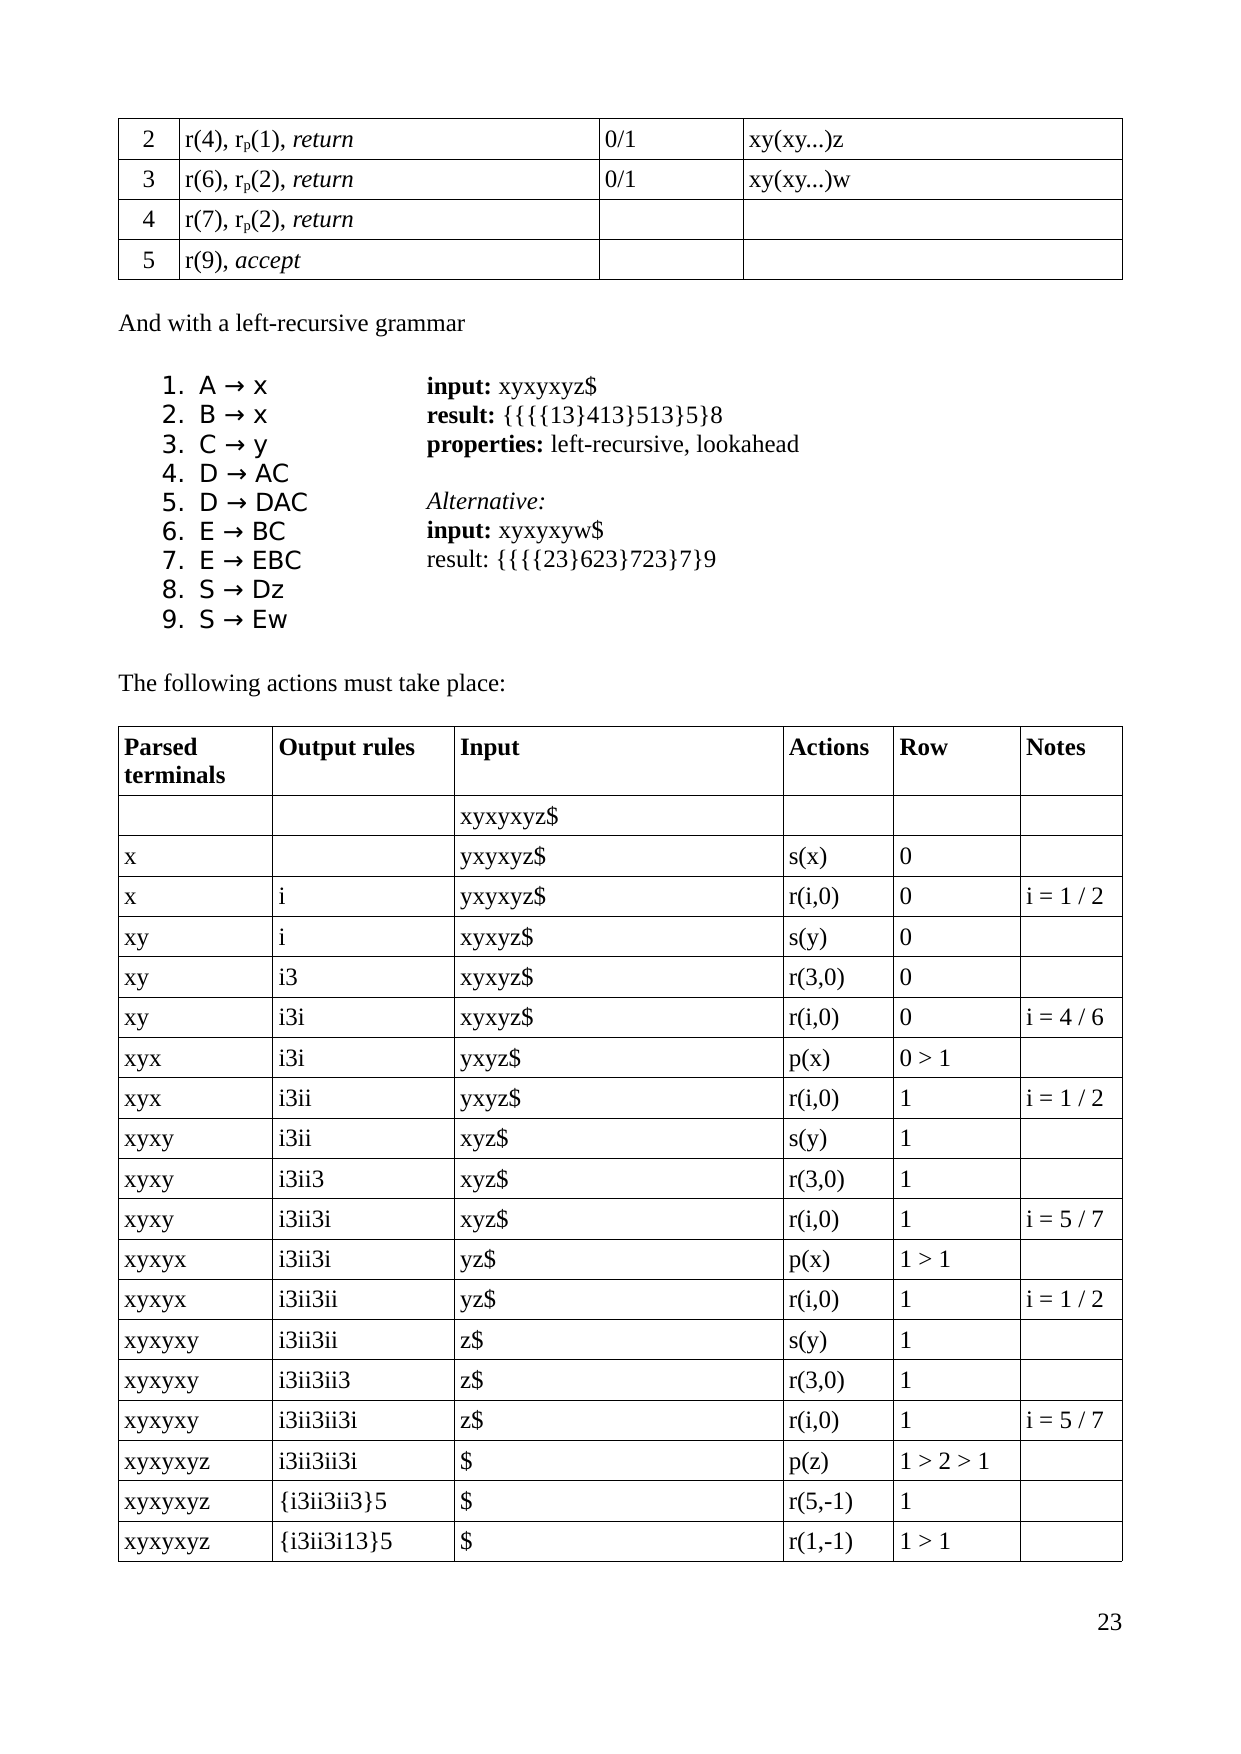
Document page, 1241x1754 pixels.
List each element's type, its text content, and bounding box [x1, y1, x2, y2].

table_cell 1 [894, 1159, 1020, 1198]
table_cell xyx [119, 1078, 272, 1117]
table_cell i3ii3ii3i [273, 1441, 454, 1480]
table_cell xyxyz$ [455, 957, 783, 997]
table_cell xy(xy...)z [744, 119, 1122, 158]
text The following actions must take place: [118, 668, 1122, 697]
table_cell i3i [273, 1038, 454, 1077]
table_cell r(3,0) [784, 1159, 893, 1198]
table_cell 4 [119, 200, 179, 239]
table_cell [119, 796, 272, 835]
table_cell [1021, 1360, 1122, 1400]
table_cell xyxyz$ [455, 998, 783, 1037]
table_cell 0 [894, 836, 1020, 876]
table_cell xyxyx [119, 1280, 272, 1319]
table_cell [1021, 1119, 1122, 1158]
table_cell $ [455, 1522, 783, 1561]
table_cell r(i,0) [784, 1078, 893, 1117]
table_cell i3ii3i [273, 1199, 454, 1238]
table_cell i3 [273, 957, 454, 997]
table_cell [1021, 1240, 1122, 1279]
table_cell s(y) [784, 1320, 893, 1359]
table_cell i = 1 / 2 [1021, 1280, 1122, 1319]
table_cell $ [455, 1481, 783, 1521]
table_cell 0/1 [600, 160, 743, 199]
table_cell [1021, 1320, 1122, 1359]
table_cell yxyxyz$ [455, 877, 783, 916]
table_cell 1 [894, 1199, 1020, 1238]
table_cell xyxyxy [119, 1320, 272, 1359]
table_header Notes [1021, 727, 1122, 795]
table_cell i3ii3ii3 [273, 1360, 454, 1400]
table_header Actions [784, 727, 893, 795]
text And with a left-recursive grammar [118, 308, 1122, 337]
table_cell 1 [894, 1320, 1020, 1359]
table_cell 1 [894, 1360, 1020, 1400]
table_cell [273, 796, 454, 835]
table_header A → x B → x C → y D → AC D → DAC E → BC E → EBC S → Dz S → Ew [118, 366, 421, 640]
table_cell r(9), accept [180, 240, 599, 279]
table_cell $ [455, 1441, 783, 1480]
table_header Input [455, 727, 783, 795]
table_cell 3 [119, 160, 179, 199]
table_cell r(3,0) [784, 1360, 893, 1400]
table_cell i = 5 / 7 [1021, 1199, 1122, 1238]
table_cell p(x) [784, 1240, 893, 1279]
table_cell i3ii3i [273, 1240, 454, 1279]
table_cell [894, 796, 1020, 835]
table_cell [1021, 1522, 1122, 1561]
table_cell i3ii3ii [273, 1280, 454, 1319]
table_cell p(x) [784, 1038, 893, 1077]
table_cell xyxy [119, 1119, 272, 1158]
table_cell i = 4 / 6 [1021, 998, 1122, 1037]
table_cell i = 1 / 2 [1021, 877, 1122, 916]
table_cell r(4), rp(1), return [180, 119, 599, 158]
table_cell [1021, 1481, 1122, 1521]
table_cell yz$ [455, 1240, 783, 1279]
table_cell 0/1 [600, 119, 743, 158]
table_cell [1021, 957, 1122, 997]
table_cell r(5,-1) [784, 1481, 893, 1521]
table_cell xyx [119, 1038, 272, 1077]
table_header Row [894, 727, 1020, 795]
table_cell [273, 836, 454, 876]
table_cell xyxyxyz [119, 1481, 272, 1521]
table_cell i = 5 / 7 [1021, 1401, 1122, 1440]
table_cell i3i [273, 998, 454, 1037]
table_cell 1 [894, 1119, 1020, 1158]
table_cell [600, 200, 743, 239]
table_cell 1 [894, 1280, 1020, 1319]
table_cell [744, 240, 1122, 279]
table_cell xyz$ [455, 1159, 783, 1198]
table_cell i [273, 917, 454, 956]
table_cell yxyxyz$ [455, 836, 783, 876]
table_cell xyxy [119, 1199, 272, 1238]
table_cell z$ [455, 1360, 783, 1400]
table_cell [784, 796, 893, 835]
table_cell z$ [455, 1320, 783, 1359]
table_cell 1 > 2 > 1 [894, 1441, 1020, 1480]
table_cell 0 > 1 [894, 1038, 1020, 1077]
table_cell xyz$ [455, 1119, 783, 1158]
table_cell xyxyxyz [119, 1522, 272, 1561]
table_cell s(y) [784, 1119, 893, 1158]
table_cell i3ii [273, 1078, 454, 1117]
table_cell {i3ii3ii3}5 [273, 1481, 454, 1521]
table_cell [1021, 917, 1122, 956]
table_cell xyxyxy [119, 1360, 272, 1400]
table_cell yxyz$ [455, 1078, 783, 1117]
table_cell [1021, 796, 1122, 835]
table_cell i3ii3ii [273, 1320, 454, 1359]
table_cell xyxyxyz$ [455, 796, 783, 835]
table_cell 1 > 1 [894, 1522, 1020, 1561]
table_cell p(z) [784, 1441, 893, 1480]
table_cell i3ii3 [273, 1159, 454, 1198]
table_cell [1021, 1038, 1122, 1077]
table_cell xy [119, 957, 272, 997]
table_cell i3ii3ii3i [273, 1401, 454, 1440]
table_cell x [119, 836, 272, 876]
table_cell [744, 200, 1122, 239]
table_cell 1 [894, 1401, 1020, 1440]
table_cell xyxyx [119, 1240, 272, 1279]
table_header Parsed terminals [119, 727, 272, 795]
table_cell [1021, 1441, 1122, 1480]
table_cell 1 > 1 [894, 1240, 1020, 1279]
table_cell r(i,0) [784, 1401, 893, 1440]
table_cell [1021, 1159, 1122, 1198]
table_cell 1 [894, 1481, 1020, 1521]
table_cell 1 [894, 1078, 1020, 1117]
table_cell r(i,0) [784, 877, 893, 916]
table_cell i3ii [273, 1119, 454, 1158]
table_header Output rules [273, 727, 454, 795]
table_cell {i3ii3i13}5 [273, 1522, 454, 1561]
table_cell yz$ [455, 1280, 783, 1319]
table_cell xy [119, 998, 272, 1037]
table_cell r(6), rp(2), return [180, 160, 599, 199]
table_cell 5 [119, 240, 179, 279]
table_cell xyxyxyz [119, 1441, 272, 1480]
table_cell xyxyxy [119, 1401, 272, 1440]
table_cell xy [119, 917, 272, 956]
table_cell i = 1 / 2 [1021, 1078, 1122, 1117]
table_cell 2 [119, 119, 179, 158]
table_cell r(i,0) [784, 1280, 893, 1319]
table_cell 0 [894, 917, 1020, 956]
table_header input: xyxyxyz$ result: {{{{13}413}513}5}8 properties: left-recursive, lookahead Alternative: input: xyxyxyw$ result: {{{{23}623}723}7}9 [421, 366, 1122, 640]
table_cell xy(xy...)w [744, 160, 1122, 199]
table_cell x [119, 877, 272, 916]
table_cell s(y) [784, 917, 893, 956]
table_cell r(i,0) [784, 998, 893, 1037]
table_cell r(3,0) [784, 957, 893, 997]
table_cell [600, 240, 743, 279]
table_cell yxyz$ [455, 1038, 783, 1077]
table_cell [1021, 836, 1122, 876]
table_cell 0 [894, 957, 1020, 997]
table_cell r(1,-1) [784, 1522, 893, 1561]
table_cell r(7), rp(2), return [180, 200, 599, 239]
table_cell r(i,0) [784, 1199, 893, 1238]
table_cell xyz$ [455, 1199, 783, 1238]
table_cell i [273, 877, 454, 916]
table_cell z$ [455, 1401, 783, 1440]
table_cell 0 [894, 998, 1020, 1037]
table_cell 0 [894, 877, 1020, 916]
table_cell s(x) [784, 836, 893, 876]
table_cell xyxy [119, 1159, 272, 1198]
table_cell xyxyz$ [455, 917, 783, 956]
